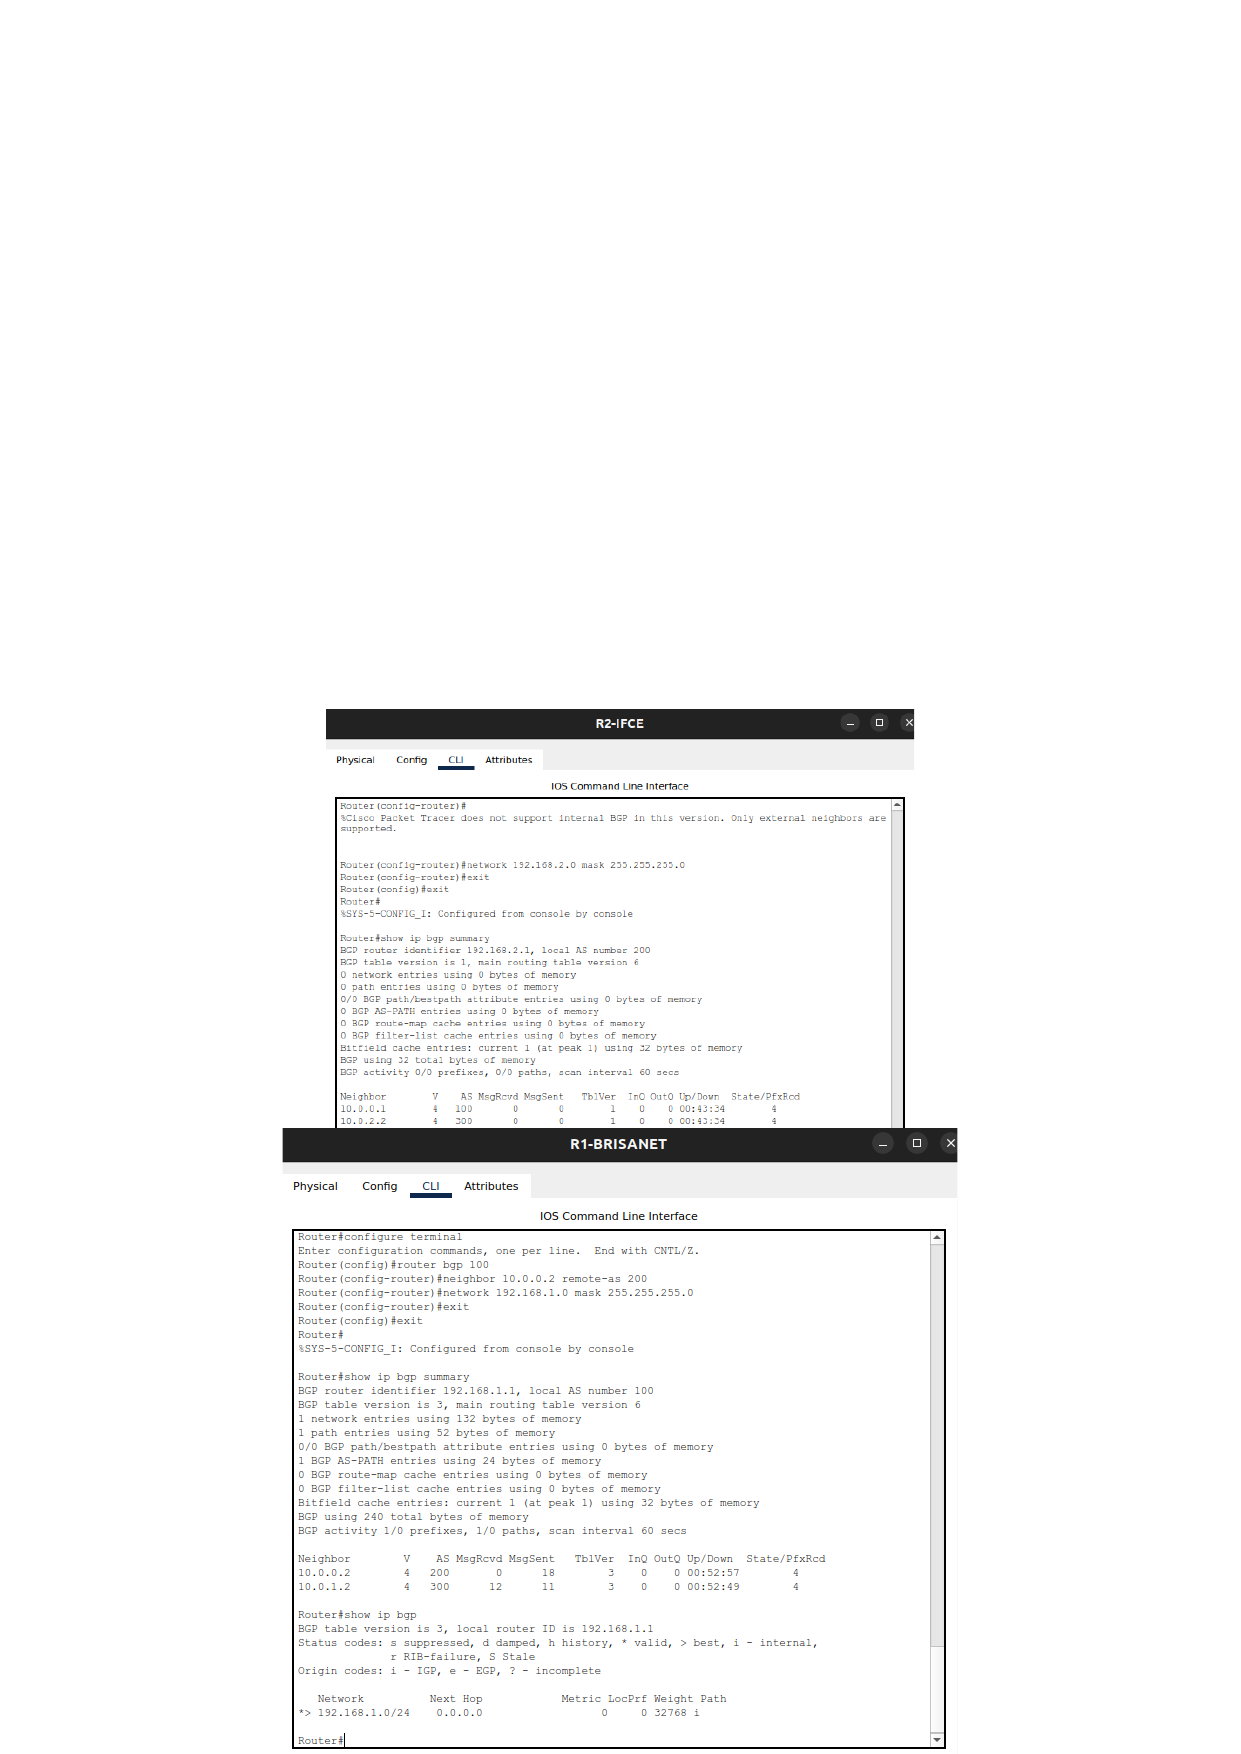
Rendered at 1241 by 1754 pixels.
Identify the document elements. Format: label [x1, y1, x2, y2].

picture [282, 709, 958, 1754]
